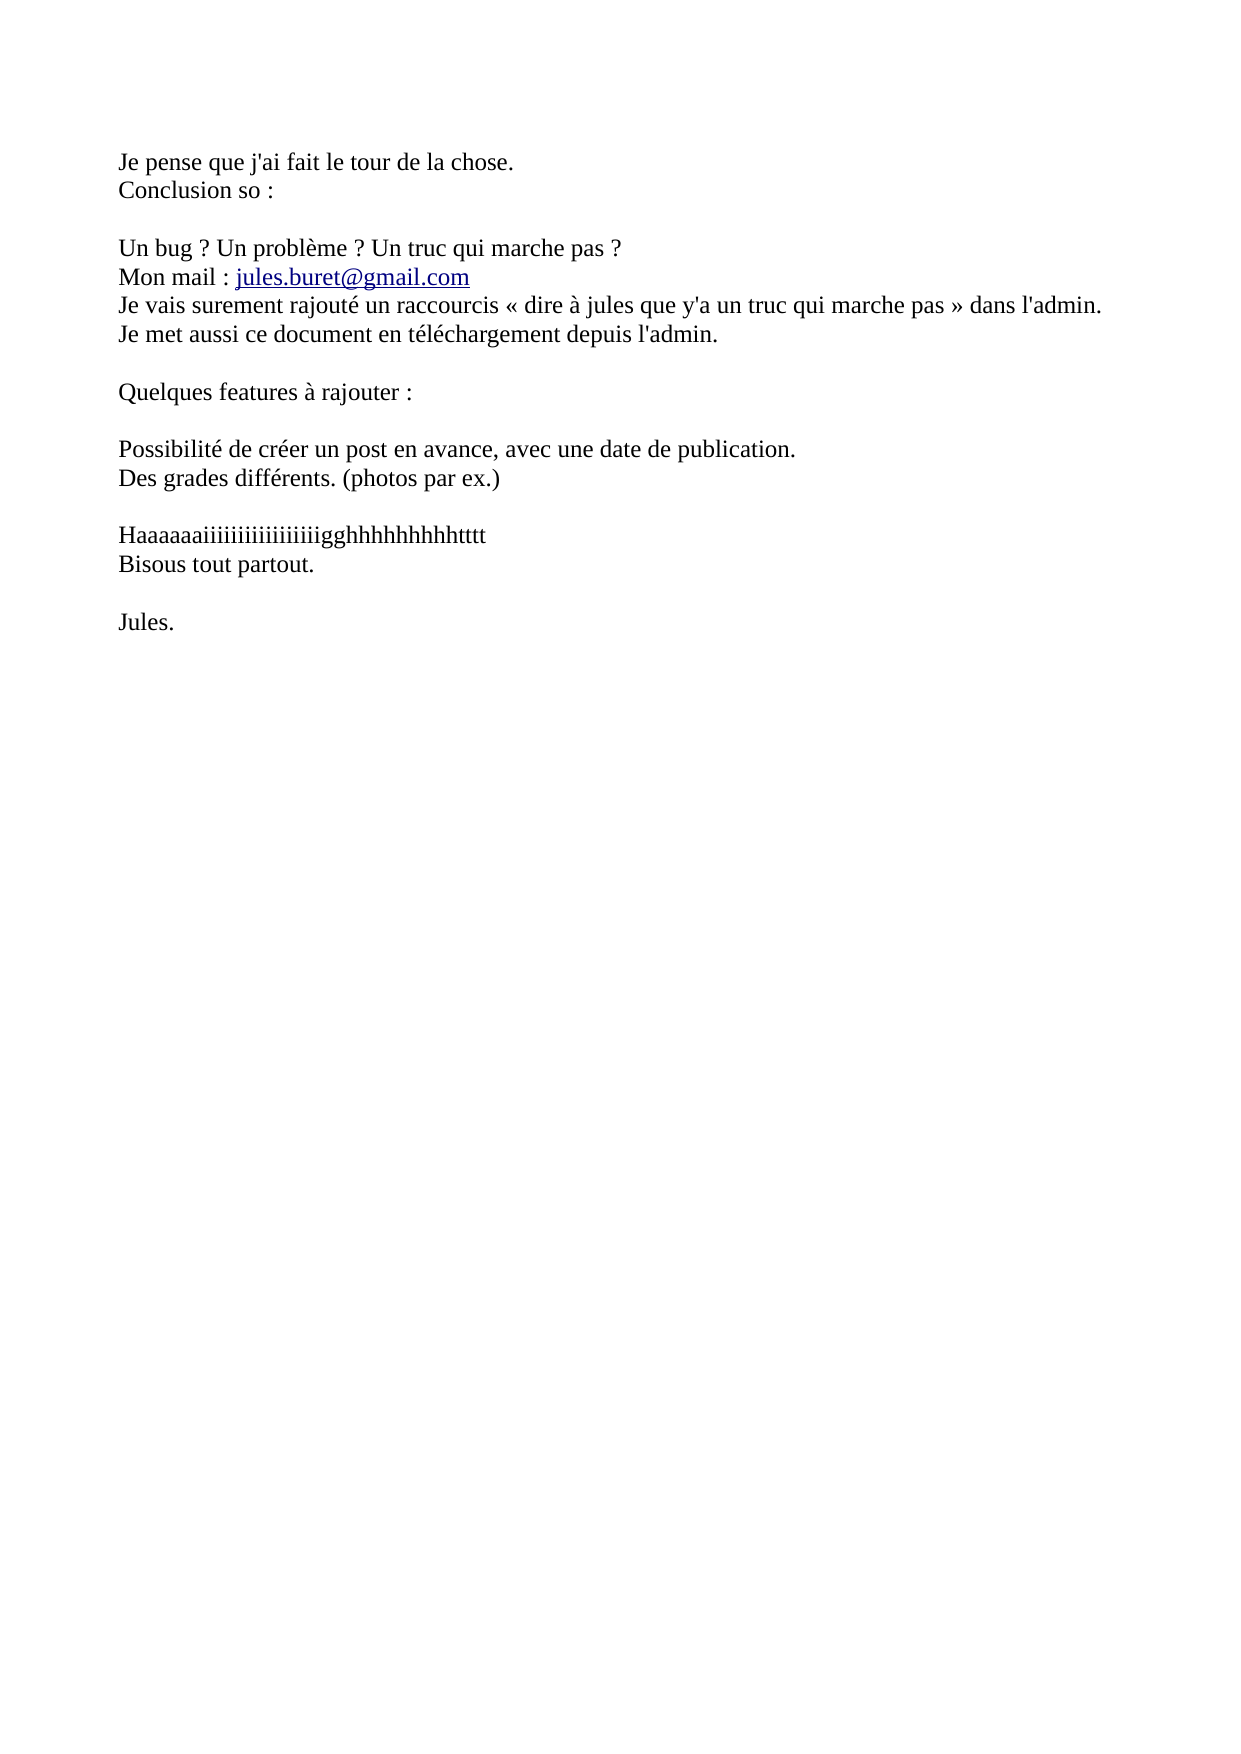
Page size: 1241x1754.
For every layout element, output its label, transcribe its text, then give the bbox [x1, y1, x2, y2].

text Conclusion so : [118, 176, 1122, 204]
text Haaaaaaiiiiiiiiiiiiiiiiigghhhhhhhhhtttt [118, 521, 1122, 549]
text Possibilité de créer un post en avance, avec une date de publication. [118, 434, 1122, 463]
text Mon mail : jules.buret@gmail.com [118, 262, 1122, 291]
text Je pense que j'ai fait le tour de la chose. [118, 147, 1122, 176]
text Des grades différents. (photos par ex.) [118, 463, 1122, 492]
text Je vais surement rajouté un raccourcis « dire à jules que y'a un truc qui marche pas » dans l'admin. [118, 291, 1122, 319]
text Jules. [118, 607, 1122, 636]
text Quelques features à rajouter : [118, 377, 1122, 406]
text Je met aussi ce document en téléchargement depuis l'admin. [118, 319, 1122, 348]
text Bisous tout partout. [118, 549, 1122, 578]
text Un bug ? Un problème ? Un truc qui marche pas ? [118, 233, 1122, 262]
